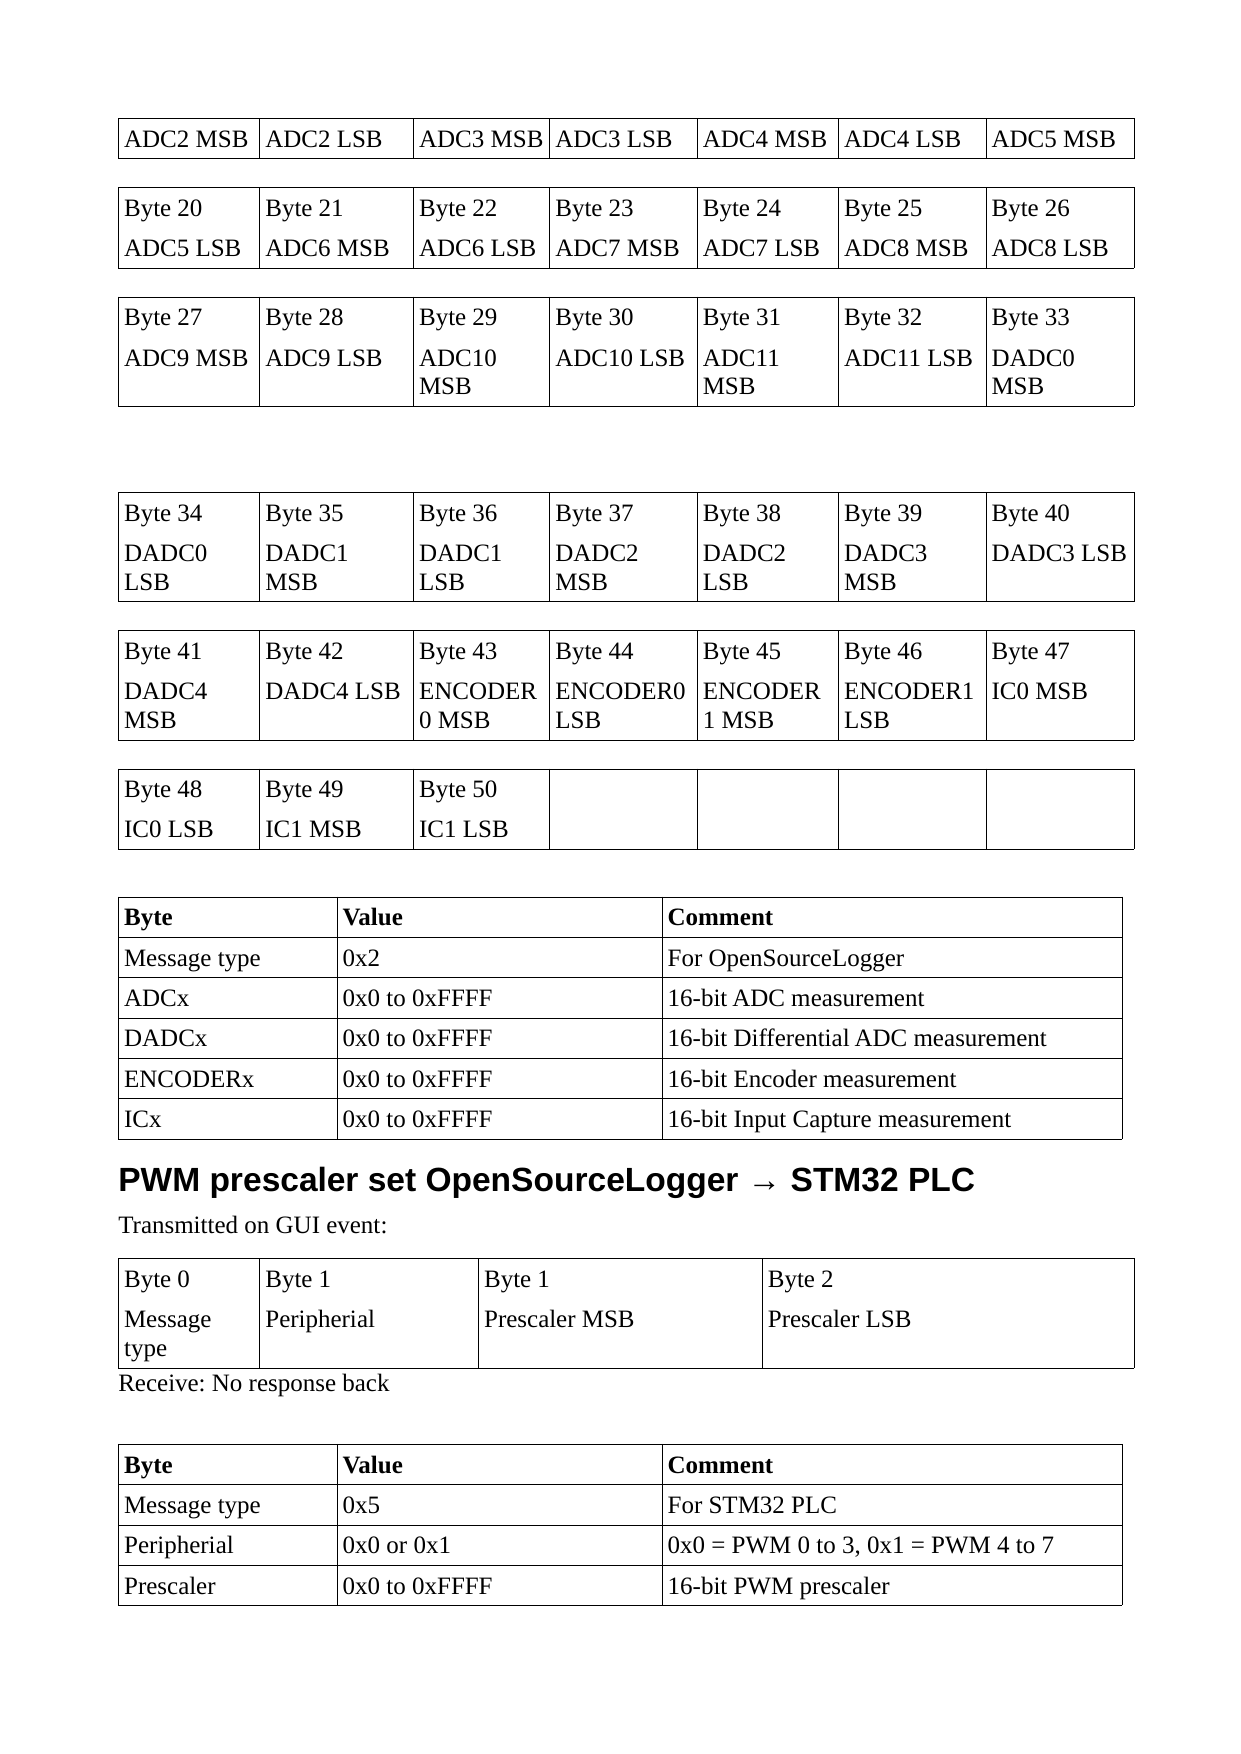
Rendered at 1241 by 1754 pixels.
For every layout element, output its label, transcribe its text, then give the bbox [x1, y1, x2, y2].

text Transmitted on GUI event: [118, 1211, 1122, 1239]
table_cell [987, 809, 1134, 849]
table_cell ADC5 LSB [119, 228, 259, 268]
table_cell DADC4 MSB [119, 671, 259, 739]
table_cell Prescaler LSB [763, 1299, 1134, 1367]
table_cell ADC2 MSB [119, 119, 259, 158]
table_cell 16-bit ADC measurement [663, 978, 1122, 1018]
table_cell ENCODER1 LSB [839, 671, 986, 739]
table_header Byte 49 [260, 770, 413, 809]
table_cell 0x0 to 0xFFFF [338, 1019, 662, 1058]
table_header Byte 40 [987, 493, 1134, 532]
table_header Byte 27 [119, 298, 259, 337]
table_header Byte 1 [479, 1259, 762, 1298]
table_header Byte 38 [698, 493, 838, 532]
table_header Byte 2 [763, 1259, 1134, 1298]
table_cell IC0 LSB [119, 809, 259, 849]
table_cell For STM32 PLC [663, 1485, 1122, 1524]
table_header Byte 44 [550, 631, 697, 671]
table_cell 0x0 to 0xFFFF [338, 1099, 662, 1138]
table_header Byte 42 [260, 631, 413, 671]
table_header Byte 24 [698, 188, 838, 227]
table_header Comment [663, 1445, 1122, 1484]
table_cell ADC4 MSB [698, 119, 838, 158]
table_cell ADC10 MSB [414, 337, 549, 406]
table_header Byte [119, 1445, 337, 1484]
table_cell ADC9 LSB [260, 337, 413, 406]
table_header Byte 45 [698, 631, 838, 671]
table_cell Prescaler [119, 1566, 337, 1605]
table_cell DADC1 MSB [260, 533, 413, 601]
table_header [987, 770, 1134, 809]
table_cell Message type [119, 938, 337, 977]
table_header Byte 41 [119, 631, 259, 671]
table_cell Message type [119, 1299, 259, 1367]
table_cell ENCODER0 MSB [414, 671, 549, 739]
table_cell DADCx [119, 1019, 337, 1058]
table_header Byte 48 [119, 770, 259, 809]
table_header Byte 29 [414, 298, 549, 337]
table_header Byte 47 [987, 631, 1134, 671]
table_header [698, 770, 838, 809]
table_cell ADC10 LSB [550, 337, 697, 406]
table_cell [550, 809, 697, 849]
table_cell IC0 MSB [987, 671, 1134, 739]
table_cell ADC7 LSB [698, 228, 838, 268]
table_cell Message type [119, 1485, 337, 1524]
table_cell Peripherial [260, 1299, 478, 1367]
table_cell IC1 MSB [260, 809, 413, 849]
table_header Byte 23 [550, 188, 697, 227]
table_cell IC1 LSB [414, 809, 549, 849]
table_header Byte 34 [119, 493, 259, 532]
table_header Byte 35 [260, 493, 413, 532]
table_header Byte 32 [839, 298, 986, 337]
table_cell ADC6 MSB [260, 228, 413, 268]
table_cell [839, 809, 986, 849]
table_cell DADC2 MSB [550, 533, 697, 601]
table_cell ADC6 LSB [414, 228, 549, 268]
table_header Byte 22 [414, 188, 549, 227]
table_cell 0x0 to 0xFFFF [338, 978, 662, 1018]
table_cell 16-bit Input Capture measurement [663, 1099, 1122, 1138]
table_cell Peripherial [119, 1526, 337, 1565]
table_cell 0x2 [338, 938, 662, 977]
table_cell 16-bit PWM prescaler [663, 1566, 1122, 1605]
table_cell DADC3 LSB [987, 533, 1134, 601]
subtitle PWM prescaler set OpenSourceLogger → STM32 PLC [118, 1159, 1122, 1198]
table_cell DADC2 LSB [698, 533, 838, 601]
table_header Byte 43 [414, 631, 549, 671]
table_header Byte 20 [119, 188, 259, 227]
table_header Byte 46 [839, 631, 986, 671]
table_cell 16-bit Differential ADC measurement [663, 1019, 1122, 1058]
table_header Value [338, 1445, 662, 1484]
table_cell ENCODERx [119, 1059, 337, 1098]
table_header Comment [663, 898, 1122, 937]
table_cell ENCODER0 LSB [550, 671, 697, 739]
table_header Value [338, 898, 662, 937]
table_header Byte 50 [414, 770, 549, 809]
table_cell DADC0 MSB [987, 337, 1134, 406]
text Receive: No response back [118, 1369, 1122, 1396]
table_header [550, 770, 697, 809]
table_cell ADC4 LSB [839, 119, 986, 158]
table_header [839, 770, 986, 809]
table_header Byte 33 [987, 298, 1134, 337]
table_cell ADC8 LSB [987, 228, 1134, 268]
table_cell For OpenSourceLogger [663, 938, 1122, 977]
table_header Byte 0 [119, 1259, 259, 1298]
table_header Byte 30 [550, 298, 697, 337]
table_header Byte 28 [260, 298, 413, 337]
table_cell 0x0 or 0x1 [338, 1526, 662, 1565]
table_header Byte 37 [550, 493, 697, 532]
table_cell [698, 809, 838, 849]
table_cell DADC4 LSB [260, 671, 413, 739]
table_cell 0x0 to 0xFFFF [338, 1059, 662, 1098]
table_cell 0x5 [338, 1485, 662, 1524]
table_cell ADC9 MSB [119, 337, 259, 406]
table_cell ADC7 MSB [550, 228, 697, 268]
table_cell 0x0 = PWM 0 to 3, 0x1 = PWM 4 to 7 [663, 1526, 1122, 1565]
table_cell ENCODER1 MSB [698, 671, 838, 739]
table_header Byte [119, 898, 337, 937]
table_cell ADCx [119, 978, 337, 1018]
table_header Byte 25 [839, 188, 986, 227]
table_cell ADC11 LSB [839, 337, 986, 406]
table_cell ADC8 MSB [839, 228, 986, 268]
table_cell ADC5 MSB [987, 119, 1134, 158]
table_header Byte 39 [839, 493, 986, 532]
table_cell ADC11 MSB [698, 337, 838, 406]
table_cell ICx [119, 1099, 337, 1138]
table_cell 0x0 to 0xFFFF [338, 1566, 662, 1605]
table_header Byte 36 [414, 493, 549, 532]
table_cell ADC3 MSB [414, 119, 549, 158]
table_header Byte 31 [698, 298, 838, 337]
table_cell ADC3 LSB [550, 119, 697, 158]
table_header Byte 26 [987, 188, 1134, 227]
table_cell DADC0 LSB [119, 533, 259, 601]
table_cell DADC1 LSB [414, 533, 549, 601]
table_header Byte 21 [260, 188, 413, 227]
table_cell DADC3 MSB [839, 533, 986, 601]
table_cell ADC2 LSB [260, 119, 413, 158]
table_cell 16-bit Encoder measurement [663, 1059, 1122, 1098]
table_cell Prescaler MSB [479, 1299, 762, 1367]
table_header Byte 1 [260, 1259, 478, 1298]
